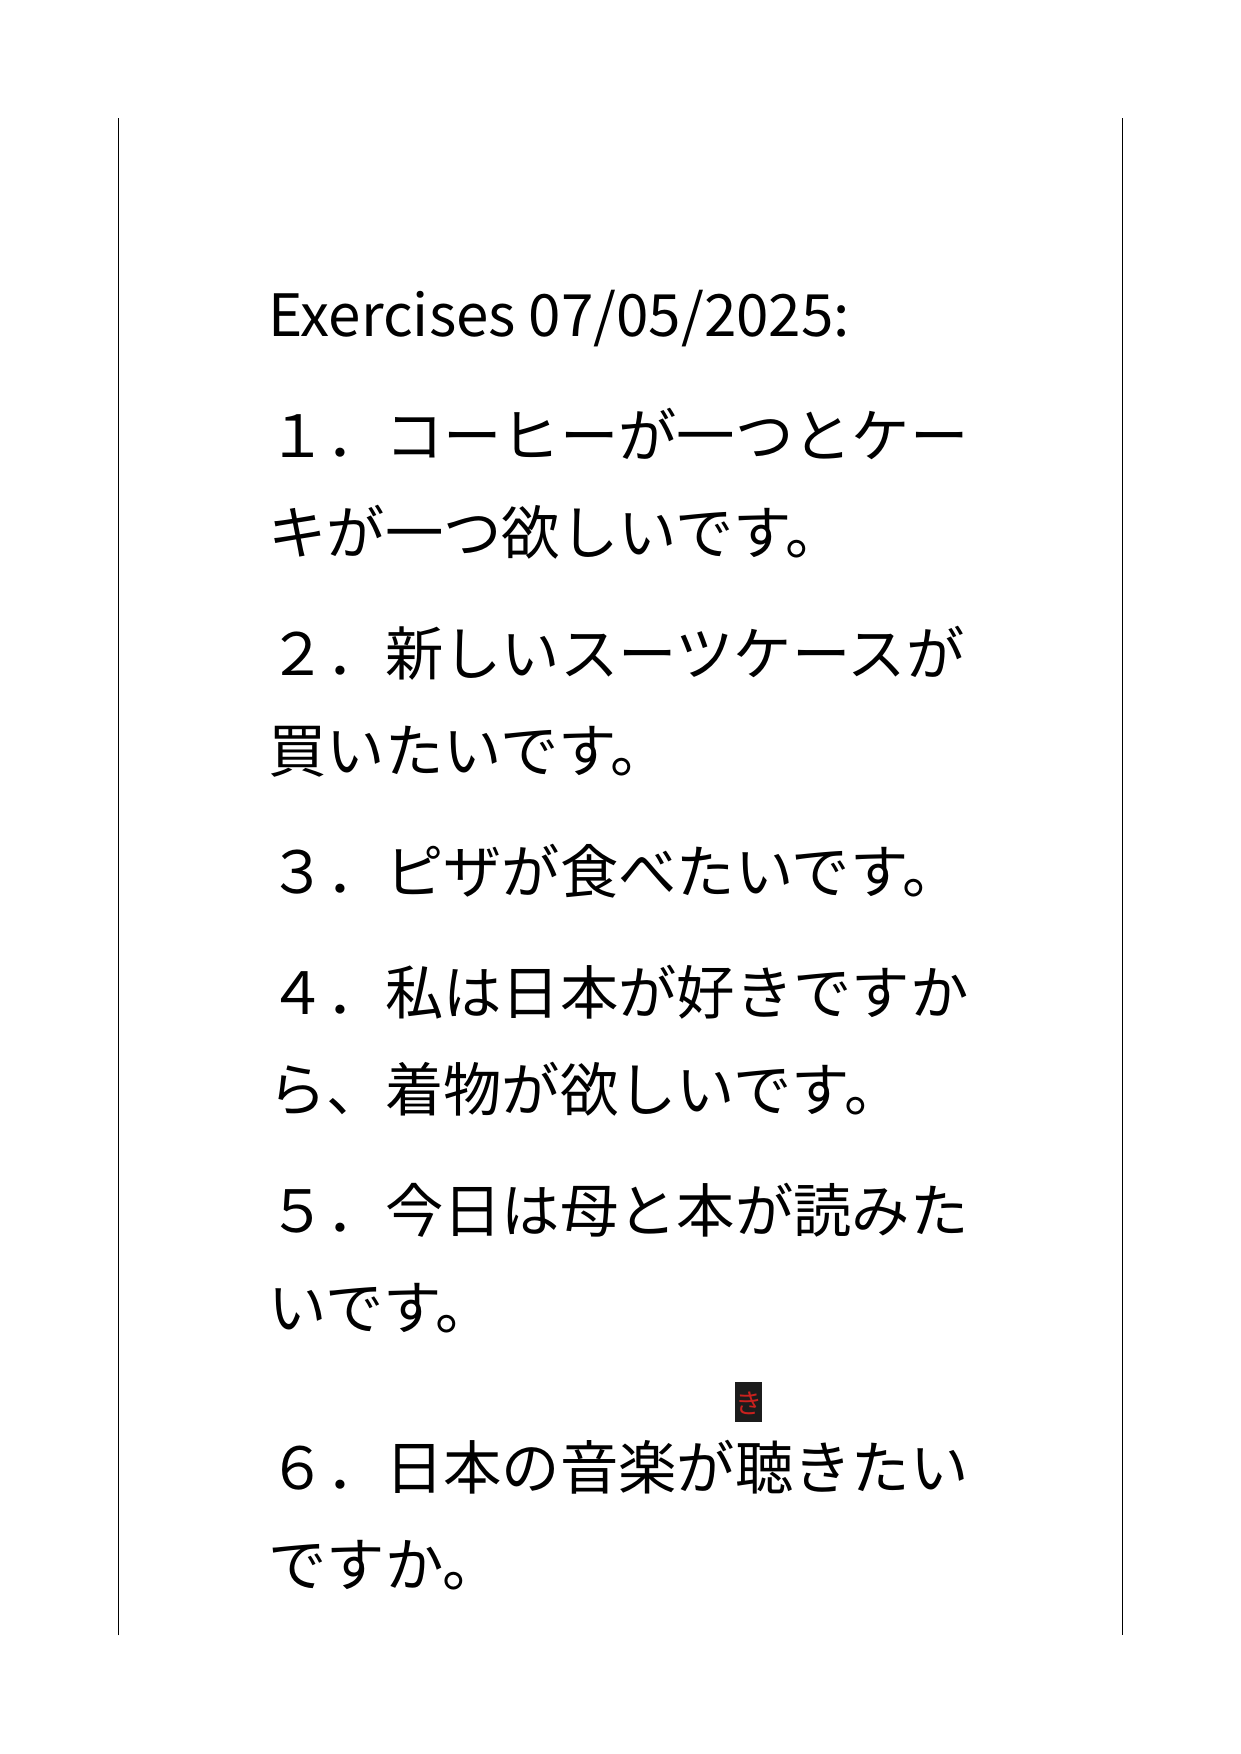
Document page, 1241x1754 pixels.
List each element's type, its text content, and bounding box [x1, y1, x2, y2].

text ４．私は日本が好きですから、着物が欲しいです。 [268, 946, 972, 1128]
text ５．今日は母と本が読みたいです。 [268, 1164, 972, 1346]
text ３．ピザが食べたいです。 [268, 826, 972, 910]
text ６．日本の音楽が聴ききたいですか。 [268, 1382, 972, 1603]
text １．コーヒーが一つとケーキが一つ欲しいです。 [268, 390, 972, 571]
text ２．新しいスーツケースが買いたいです。 [268, 608, 972, 789]
text Exercises 07/05/2025: [268, 269, 972, 353]
